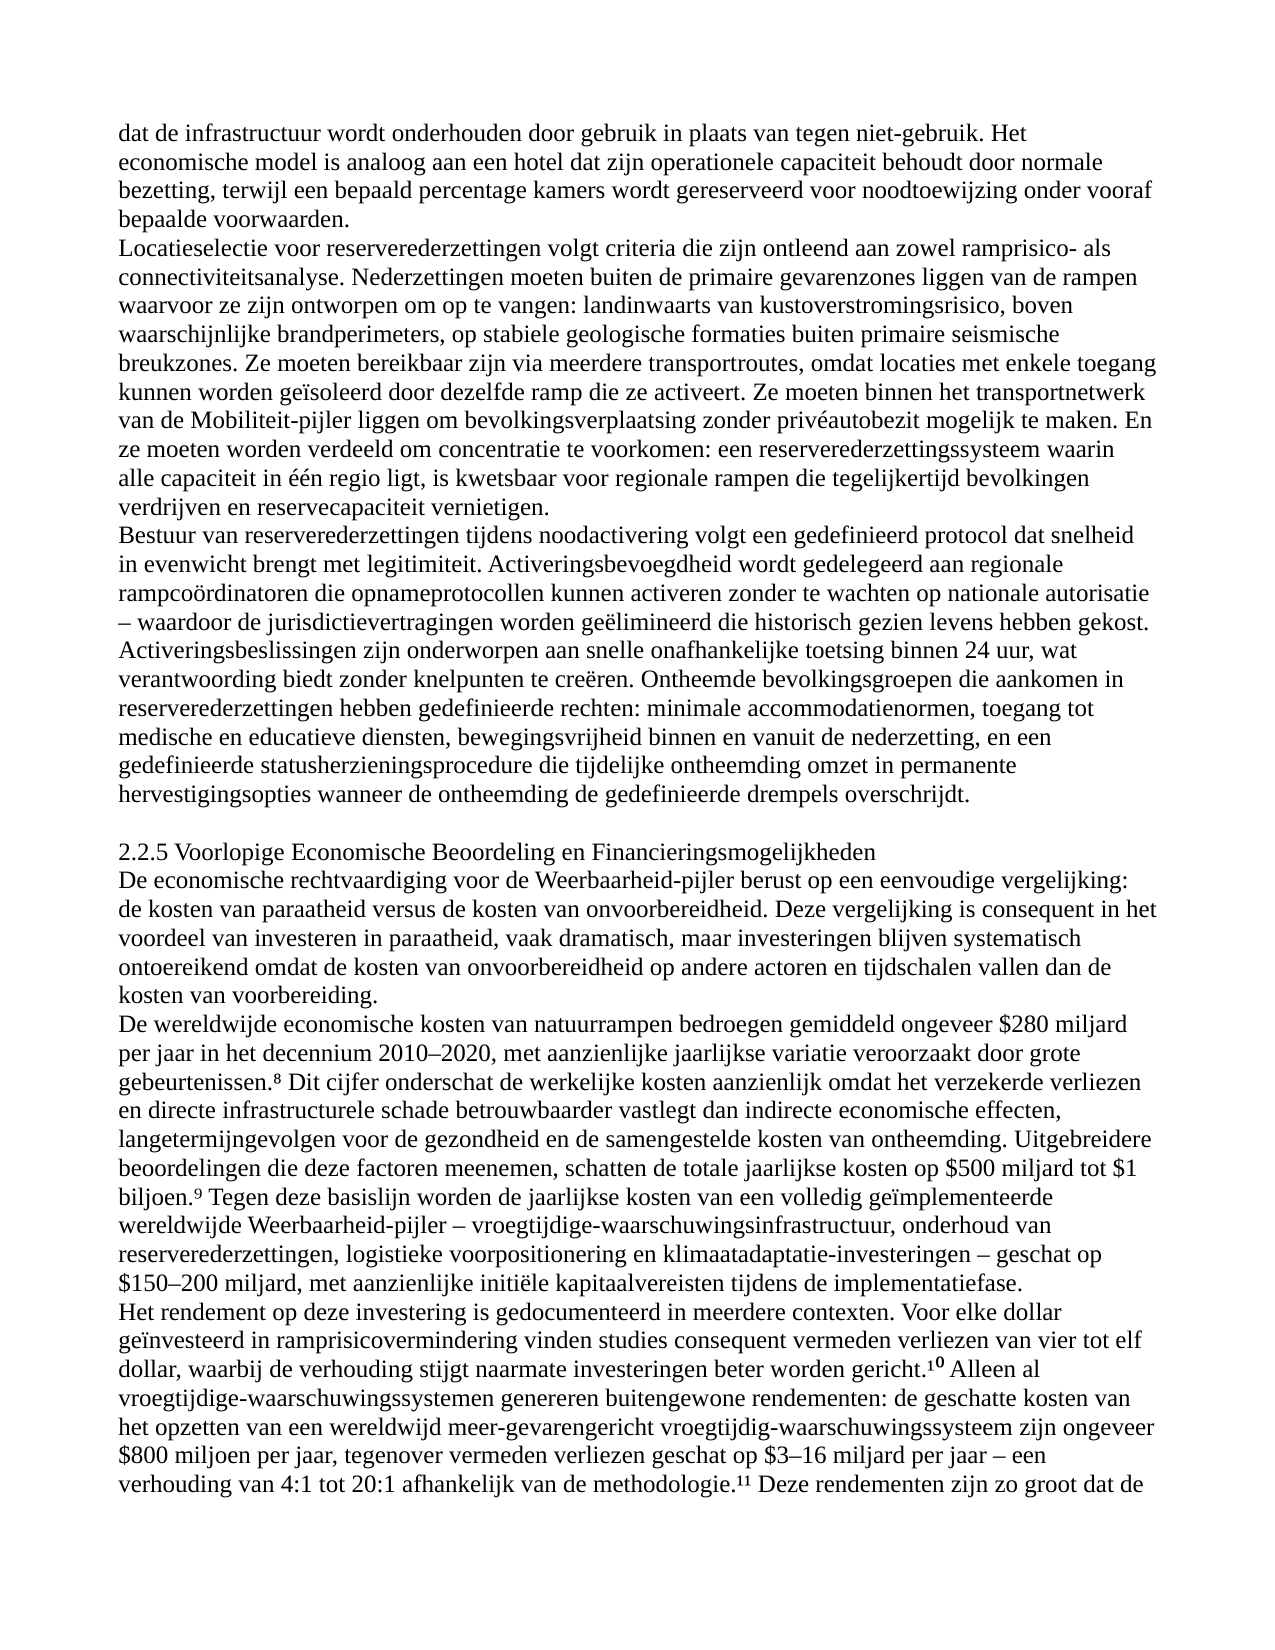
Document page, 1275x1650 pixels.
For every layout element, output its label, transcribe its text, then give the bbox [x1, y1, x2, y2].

text Bestuur van reserverederzettingen tijdens noodactivering volgt een gedefinieerd protocol dat snelheid in evenwicht brengt met legitimiteit. Activeringsbevoegdheid wordt gedelegeerd aan regionale rampcoördinatoren die opnameprotocollen kunnen activeren zonder te wachten op nationale autorisatie – waardoor de jurisdictievertragingen worden geëlimineerd die historisch gezien levens hebben gekost. Activeringsbeslissingen zijn onderworpen aan snelle onafhankelijke toetsing binnen 24 uur, wat verantwoording biedt zonder knelpunten te creëren. Ontheemde bevolkingsgroepen die aankomen in reserverederzettingen hebben gedefinieerde rechten: minimale accommodatienormen, toegang tot medische en educatieve diensten, bewegingsvrijheid binnen en vanuit de nederzetting, en een gedefinieerde statusherzieningsprocedure die tijdelijke ontheemding omzet in permanente hervestigingsopties wanneer de ontheemding de gedefinieerde drempels overschrijdt. [118, 521, 1157, 808]
text 2.2.5 Voorlopige Economische Beoordeling en Financieringsmogelijkheden [118, 837, 1157, 866]
text dat de infrastructuur wordt onderhouden door gebruik in plaats van tegen niet-gebruik. Het economische model is analoog aan een hotel dat zijn operationele capaciteit behoudt door normale bezetting, terwijl een bepaald percentage kamers wordt gereserveerd voor noodtoewijzing onder vooraf bepaalde voorwaarden. [118, 118, 1157, 233]
text De economische rechtvaardiging voor de Weerbaarheid-pijler berust op een eenvoudige vergelijking: de kosten van paraatheid versus de kosten van onvoorbereidheid. Deze vergelijking is consequent in het voordeel van investeren in paraatheid, vaak dramatisch, maar investeringen blijven systematisch ontoereikend omdat de kosten van onvoorbereidheid op andere actoren en tijdschalen vallen dan de kosten van voorbereiding. [118, 866, 1157, 1009]
text De wereldwijde economische kosten van natuurrampen bedroegen gemiddeld ongeveer $280 miljard per jaar in het decennium 2010–2020, met aanzienlijke jaarlijkse variatie veroorzaakt door grote gebeurtenissen.⁸ Dit cijfer onderschat de werkelijke kosten aanzienlijk omdat het verzekerde verliezen en directe infrastructurele schade betrouwbaarder vastlegt dan indirecte economische effecten, langetermijngevolgen voor de gezondheid en de samengestelde kosten van ontheemding. Uitgebreidere beoordelingen die deze factoren meenemen, schatten de totale jaarlijkse kosten op $500 miljard tot $1 biljoen.⁹ Tegen deze basislijn worden de jaarlijkse kosten van een volledig geïmplementeerde wereldwijde Weerbaarheid-pijler – vroegtijdige-waarschuwingsinfrastructuur, onderhoud van reserverederzettingen, logistieke voorpositionering en klimaatadaptatie-investeringen – geschat op $150–200 miljard, met aanzienlijke initiële kapitaalvereisten tijdens de implementatiefase. [118, 1009, 1157, 1297]
text Locatieselectie voor reserverederzettingen volgt criteria die zijn ontleend aan zowel ramprisico- als connectiviteitsanalyse. Nederzettingen moeten buiten de primaire gevarenzones liggen van de rampen waarvoor ze zijn ontworpen om op te vangen: landinwaarts van kustoverstromingsrisico, boven waarschijnlijke brandperimeters, op stabiele geologische formaties buiten primaire seismische breukzones. Ze moeten bereikbaar zijn via meerdere transportroutes, omdat locaties met enkele toegang kunnen worden geïsoleerd door dezelfde ramp die ze activeert. Ze moeten binnen het transportnetwerk van de Mobiliteit-pijler liggen om bevolkingsverplaatsing zonder privéautobezit mogelijk te maken. En ze moeten worden verdeeld om concentratie te voorkomen: een reserverederzettingssysteem waarin alle capaciteit in één regio ligt, is kwetsbaar voor regionale rampen die tegelijkertijd bevolkingen verdrijven en reservecapaciteit vernietigen. [118, 233, 1157, 521]
text Het rendement op deze investering is gedocumenteerd in meerdere contexten. Voor elke dollar geïnvesteerd in ramprisicovermindering vinden studies consequent vermeden verliezen van vier tot elf dollar, waarbij de verhouding stijgt naarmate investeringen beter worden gericht.¹⁰ Alleen al vroegtijdige-waarschuwingssystemen genereren buitengewone rendementen: de geschatte kosten van het opzetten van een wereldwijd meer-gevarengericht vroegtijdig-waarschuwingssysteem zijn ongeveer $800 miljoen per jaar, tegenover vermeden verliezen geschat op $3–16 miljard per jaar – een verhouding van 4:1 tot 20:1 afhankelijk van de methodologie.¹¹ Deze rendementen zijn zo groot dat de [118, 1297, 1157, 1498]
